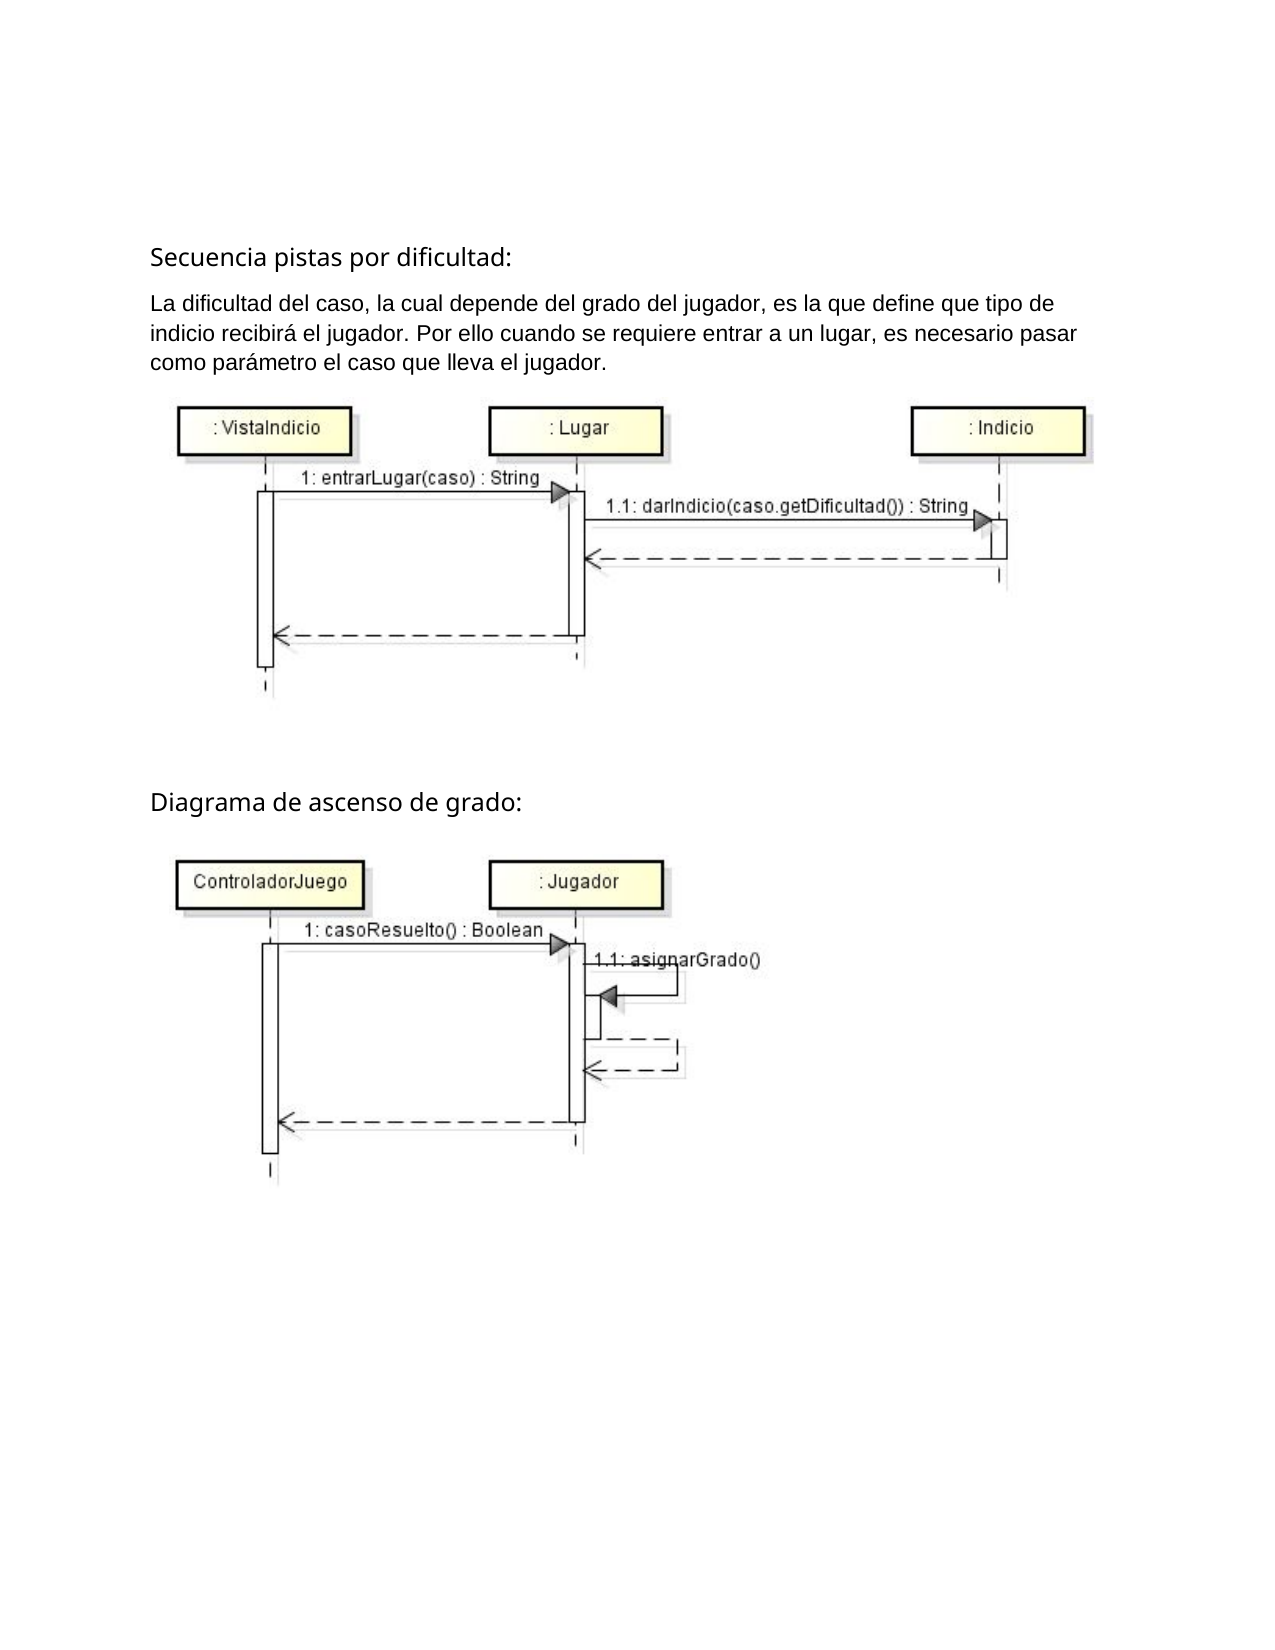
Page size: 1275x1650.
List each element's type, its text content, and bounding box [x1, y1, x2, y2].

text La dificultad del caso, la cual depende del grado del jugador, es la que define que tipo de indicio recibirá el jugador. Por ello cuando se requiere entrar a un lugar, es necesario pasar como parámetro el caso que lleva el jugador. [150, 291, 1125, 731]
picture [168, 397, 1105, 712]
picture [168, 854, 774, 1189]
subtitle Diagrama de ascenso de grado: [150, 784, 1125, 818]
subtitle Secuencia pistas por dificultad: [150, 239, 1125, 273]
